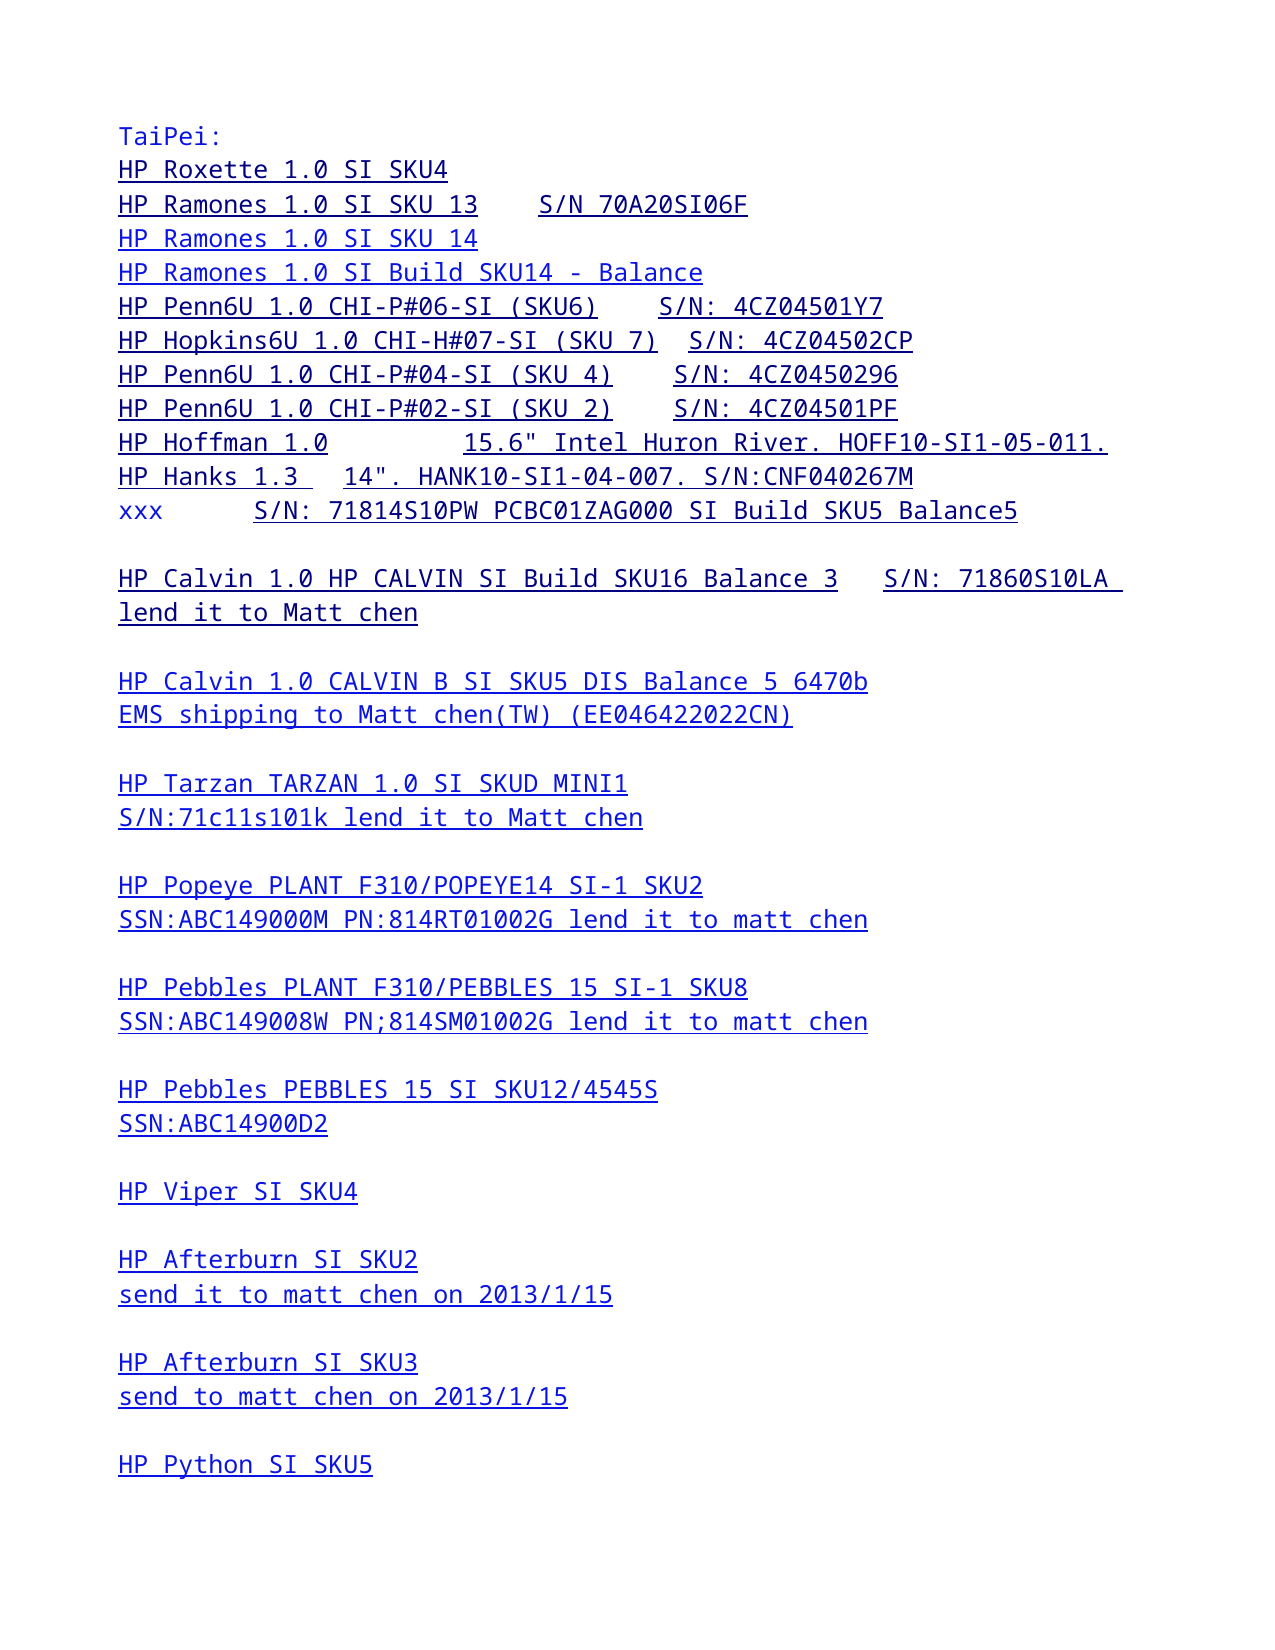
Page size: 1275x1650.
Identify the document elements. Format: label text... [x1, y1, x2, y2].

text HP Pebbles PEBBLES 15 SI SKU12/4545S [118, 1072, 1157, 1106]
text xxx S/N: 71814S10PW PCBC01ZAG000 SI Build SKU5 Balance5 [118, 493, 1157, 527]
text HP Ramones 1.0 SI SKU 14 [118, 220, 1157, 254]
text HP Penn6U 1.0 CHI-P#04-SI (SKU 4) S/N: 4CZ0450296 [118, 357, 1157, 391]
text HP Popeye PLANT F310/POPEYE14 SI-1 SKU2 [118, 867, 1157, 902]
text HP Tarzan TARZAN 1.0 SI SKUD MINI1 [118, 765, 1157, 799]
text EMS shipping to Matt chen(TW) (EE046422022CN) [118, 697, 1157, 731]
text send it to matt chen on 2013/1/15 [118, 1276, 1157, 1310]
text HP Calvin 1.0 CALVIN B SI SKU5 DIS Balance 5 6470b [118, 663, 1157, 697]
text send to matt chen on 2013/1/15 [118, 1378, 1157, 1412]
text HP Hoffman 1.0 15.6" Intel Huron River. HOFF10-SI1-05-011. [118, 425, 1157, 459]
text HP Hopkins6U 1.0 CHI-H#07-SI (SKU 7) S/N: 4CZ04502CP [118, 322, 1157, 357]
text S/N:71c11s101k lend it to Matt chen [118, 799, 1157, 833]
text SSN:ABC14900D2 [118, 1106, 1157, 1140]
text SSN:ABC149000M PN:814RT01002G lend it to matt chen [118, 902, 1157, 936]
text HP Python SI SKU5 [118, 1447, 1157, 1481]
text HP Penn6U 1.0 CHI-P#06-SI (SKU6) S/N: 4CZ04501Y7 [118, 288, 1157, 322]
text HP Penn6U 1.0 CHI-P#02-SI (SKU 2) S/N: 4CZ04501PF [118, 391, 1157, 425]
text HP Calvin 1.0 HP CALVIN SI Build SKU16 Balance 3 S/N: 71860S10LA lend it to Matt chen [118, 561, 1157, 629]
text HP Afterburn SI SKU2 [118, 1242, 1157, 1276]
text HP Afterburn SI SKU3 [118, 1344, 1157, 1378]
text SSN:ABC149008W PN;814SM01002G lend it to matt chen [118, 1004, 1157, 1038]
text HP Pebbles PLANT F310/PEBBLES 15 SI-1 SKU8 [118, 970, 1157, 1004]
text TaiPei: [118, 118, 1157, 152]
text HP Hanks 1.3 14". HANK10-SI1-04-007. S/N:CNF040267M [118, 459, 1157, 493]
text HP Ramones 1.0 SI Build SKU14 - Balance [118, 254, 1157, 288]
text HP Viper SI SKU4 [118, 1174, 1157, 1208]
text HP Ramones 1.0 SI SKU 13 S/N 70A20SI06F [118, 186, 1157, 220]
text HP Roxette 1.0 SI SKU4 [118, 152, 1157, 186]
